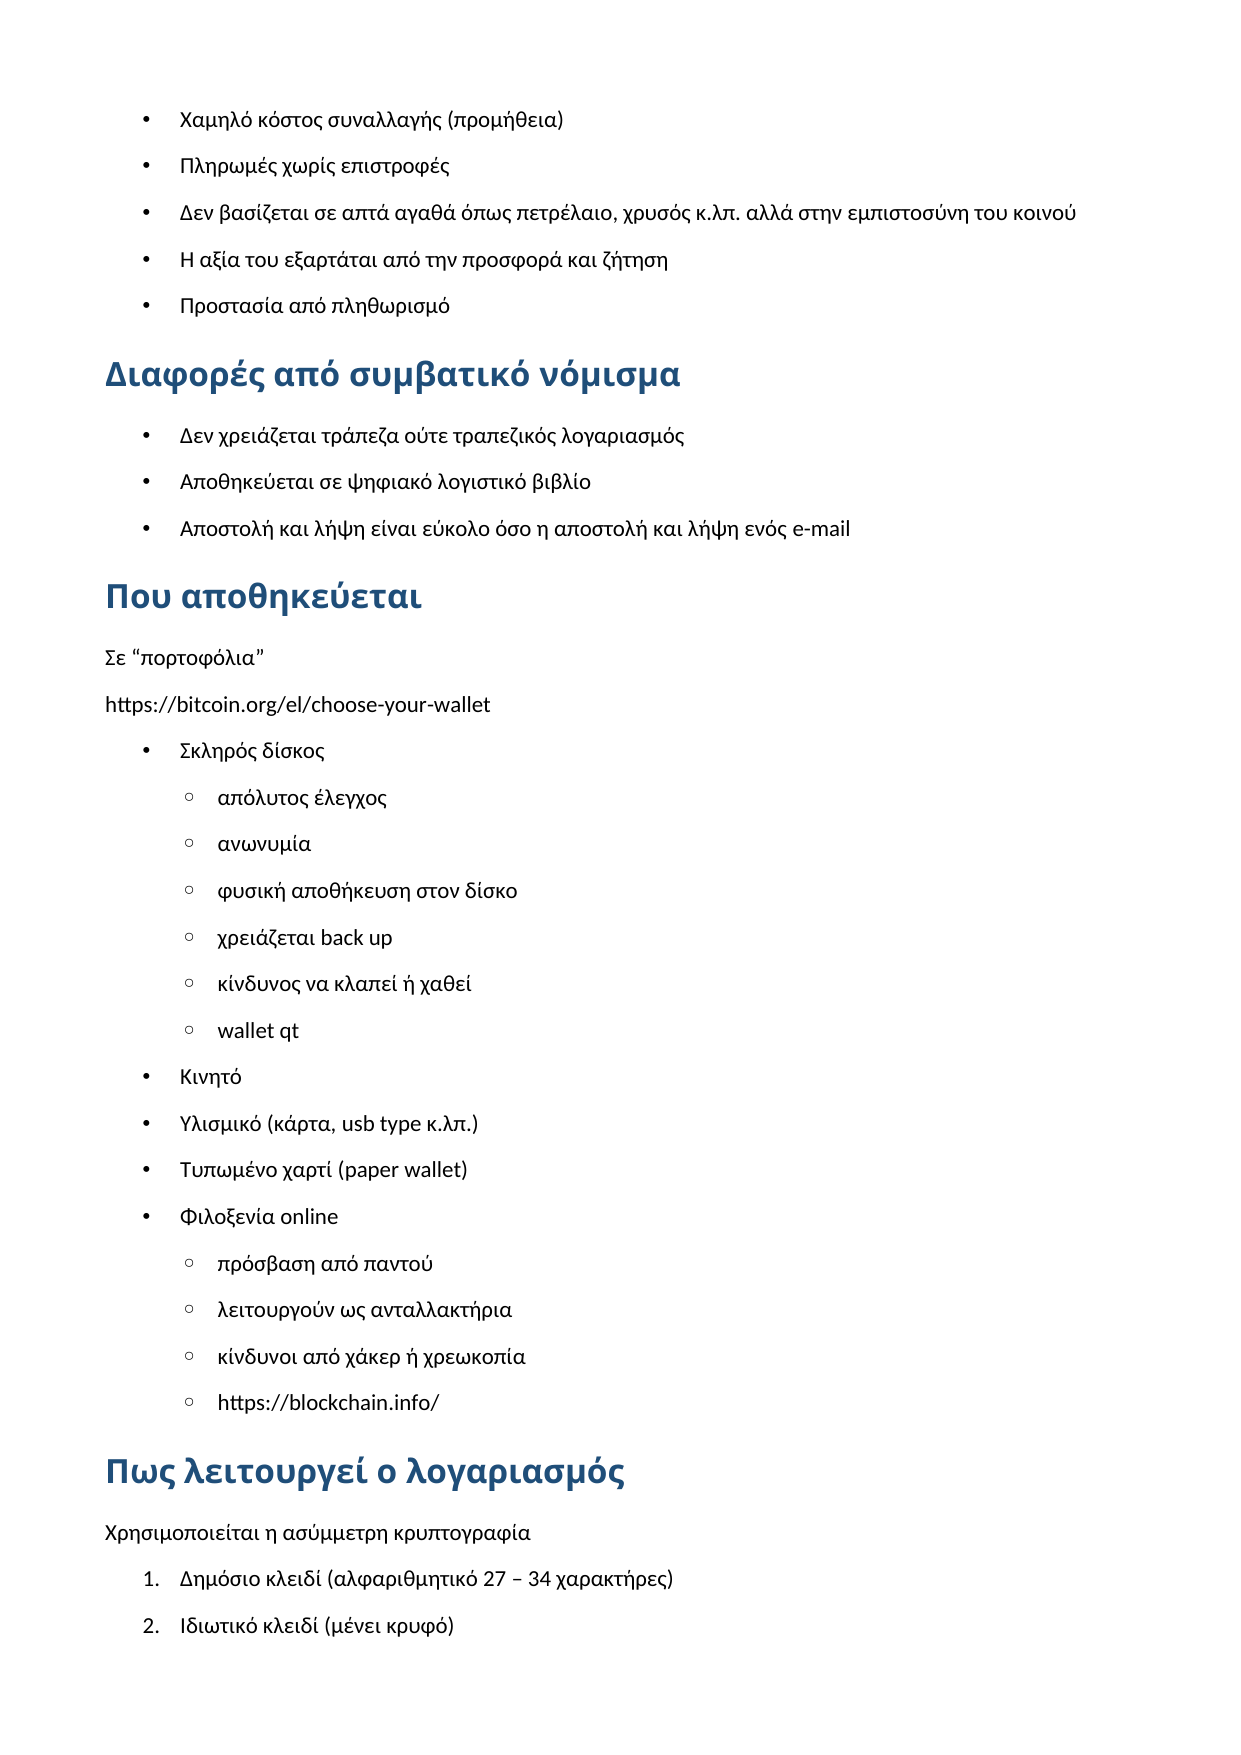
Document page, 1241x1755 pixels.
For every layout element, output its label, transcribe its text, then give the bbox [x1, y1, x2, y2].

list Αποθηκεύεται σε ψηφιακό λογιστικό βιβλίο [142, 467, 1135, 495]
subtitle Πως λειτουργεί ο λογαριασμός [105, 1447, 1135, 1493]
list Πληρωμές χωρίς επιστροφές [142, 152, 1135, 179]
text Σε “πορτοφόλια” [105, 643, 1135, 671]
text https://bitcoin.org/el/choose-your-wallet [105, 690, 1135, 718]
list Αποστολή και λήψη είναι εύκολο όσο η αποστολή και λήψη ενός e-mail [142, 514, 1135, 542]
list κίνδυνοι από χάκερ ή χρεωκοπία [180, 1342, 1135, 1370]
list Δημόσιο κλειδί (αλφαριθμητικό 27 – 34 χαρακτήρες) [142, 1564, 1135, 1592]
list Δεν βασίζεται σε απτά αγαθά όπως πετρέλαιο, χρυσός κ.λπ. αλλά στην εμπιστοσύνη του κοινού [142, 198, 1135, 226]
list Υλισμικό (κάρτα, usb type κ.λπ.) [142, 1109, 1135, 1137]
list Χαμηλό κόστος συναλλαγής (προμήθεια) [142, 105, 1135, 133]
list φυσική αποθήκευση στον δίσκο [180, 876, 1135, 904]
list wallet qt [180, 1016, 1135, 1044]
list Κινητό [142, 1062, 1135, 1090]
subtitle Που αποθηκεύεται [105, 573, 1135, 618]
list https://blockchain.info/ [180, 1388, 1135, 1416]
subtitle Διαφορές από συμβατικό νόμισμα [105, 350, 1135, 396]
list πρόσβαση από παντού [180, 1249, 1135, 1277]
text Χρησιμοποιείται η ασύμμετρη κρυπτογραφία [105, 1518, 1135, 1546]
list Σκληρός δίσκος [142, 736, 1135, 764]
list Τυπωμένο χαρτί (paper wallet) [142, 1156, 1135, 1183]
list Η αξία του εξαρτάται από την προσφορά και ζήτηση [142, 245, 1135, 273]
list Ιδιωτικό κλειδί (μένει κρυφό) [142, 1611, 1135, 1639]
list ανωνυμία [180, 829, 1135, 858]
list Φιλοξενία online [142, 1202, 1135, 1230]
list απόλυτος έλεγχος [180, 783, 1135, 811]
list χρειάζεται back up [180, 923, 1135, 951]
list Δεν χρειάζεται τράπεζα ούτε τραπεζικός λογαριασμός [142, 421, 1135, 449]
list Προστασία από πληθωρισμό [142, 291, 1135, 319]
list λειτουργούν ως ανταλλακτήρια [180, 1295, 1135, 1323]
list κίνδυνος να κλαπεί ή χαθεί [180, 969, 1135, 997]
